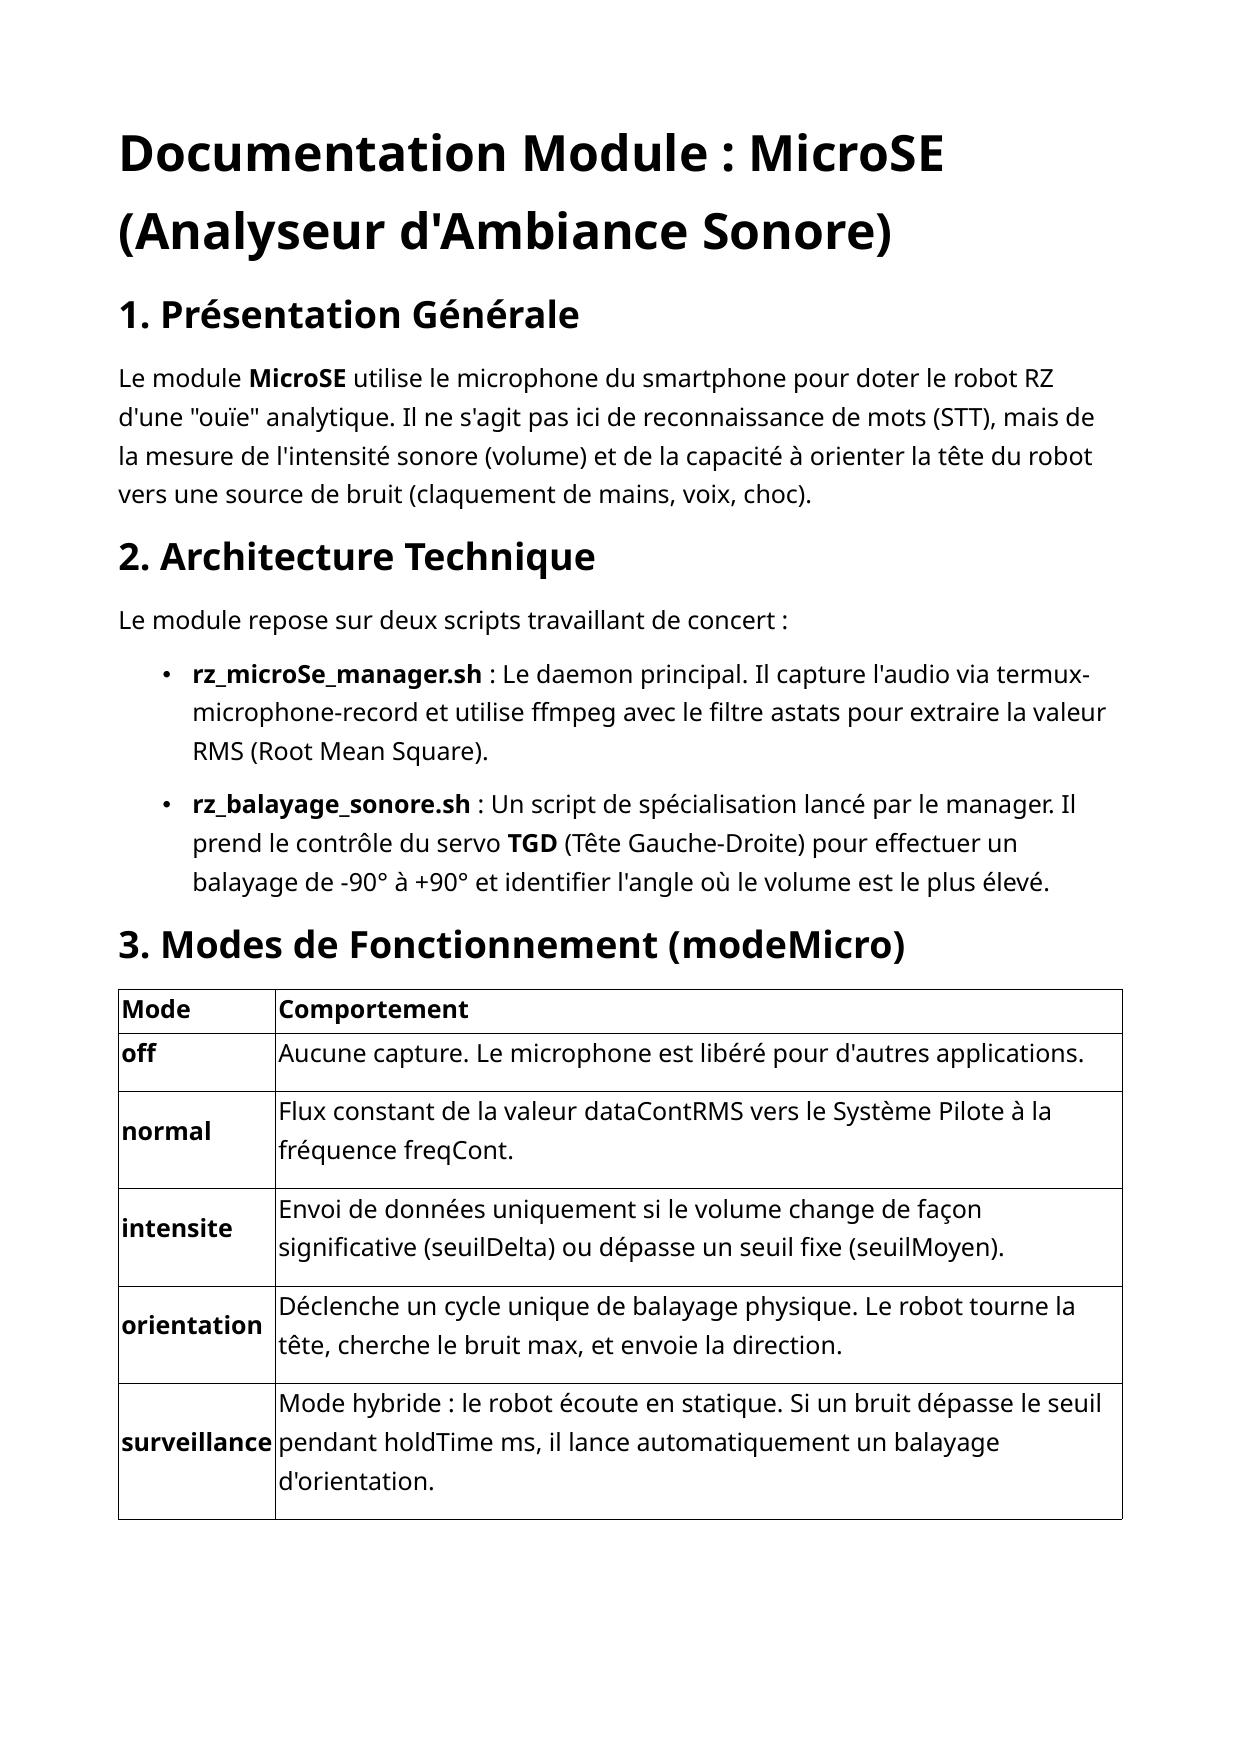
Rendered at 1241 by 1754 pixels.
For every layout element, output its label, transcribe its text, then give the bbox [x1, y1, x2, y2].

subtitle 1. Présentation Générale [118, 288, 1122, 339]
table_header Comportement [276, 990, 1122, 1032]
table_cell surveillance [119, 1384, 275, 1519]
table_cell normal [119, 1092, 275, 1188]
subtitle 2. Architecture Technique [118, 530, 1122, 581]
table_cell Mode hybride : le robot écoute en statique. Si un bruit dépasse le seuil pendant holdTime ms, il lance automatiquement un balayage d'orientation. [276, 1384, 1122, 1519]
table_cell Déclenche un cycle unique de balayage physique. Le robot tourne la tête, cherche le bruit max, et envoie la direction. [276, 1287, 1122, 1383]
subtitle Documentation Module : MicroSE (Analyseur d'Ambiance Sonore) [118, 118, 1122, 264]
table_cell off [119, 1034, 275, 1091]
table_cell Flux constant de la valeur dataContRMS vers le Système Pilote à la fréquence freqCont. [276, 1092, 1122, 1188]
text Le module MicroSE utilise le microphone du smartphone pour doter le robot RZ d'une "ouïe" analytique. Il ne s'agit pas ici de reconnaissance de mots (STT), mais de la mesure de l'intensité sonore (volume) et de la capacité à orienter la tête du robot vers une source de bruit (claquement de mains, voix, choc). [118, 361, 1122, 511]
table_cell intensite [119, 1189, 275, 1286]
table_header Mode [119, 990, 275, 1032]
table_cell Envoi de données uniquement si le volume change de façon significative (seuilDelta) ou dépasse un seuil fixe (seuilMoyen). [276, 1189, 1122, 1286]
list rz_microSe_manager.sh : Le daemon principal. Il capture l'audio via termux-microphone-record et utilise ffmpeg avec le filtre astats pour extraire la valeur RMS (Root Mean Square). [162, 656, 1122, 768]
table_cell orientation [119, 1287, 275, 1383]
table_cell Aucune capture. Le microphone est libéré pour d'autres applications. [276, 1034, 1122, 1091]
text Le module repose sur deux scripts travaillant de concert : [118, 603, 1122, 637]
subtitle 3. Modes de Fonctionnement (modeMicro) [118, 918, 1122, 969]
list rz_balayage_sonore.sh : Un script de spécialisation lancé par le manager. Il prend le contrôle du servo TGD (Tête Gauche-Droite) pour effectuer un balayage de -90° à +90° et identifier l'angle où le volume est le plus élevé. [162, 787, 1122, 899]
